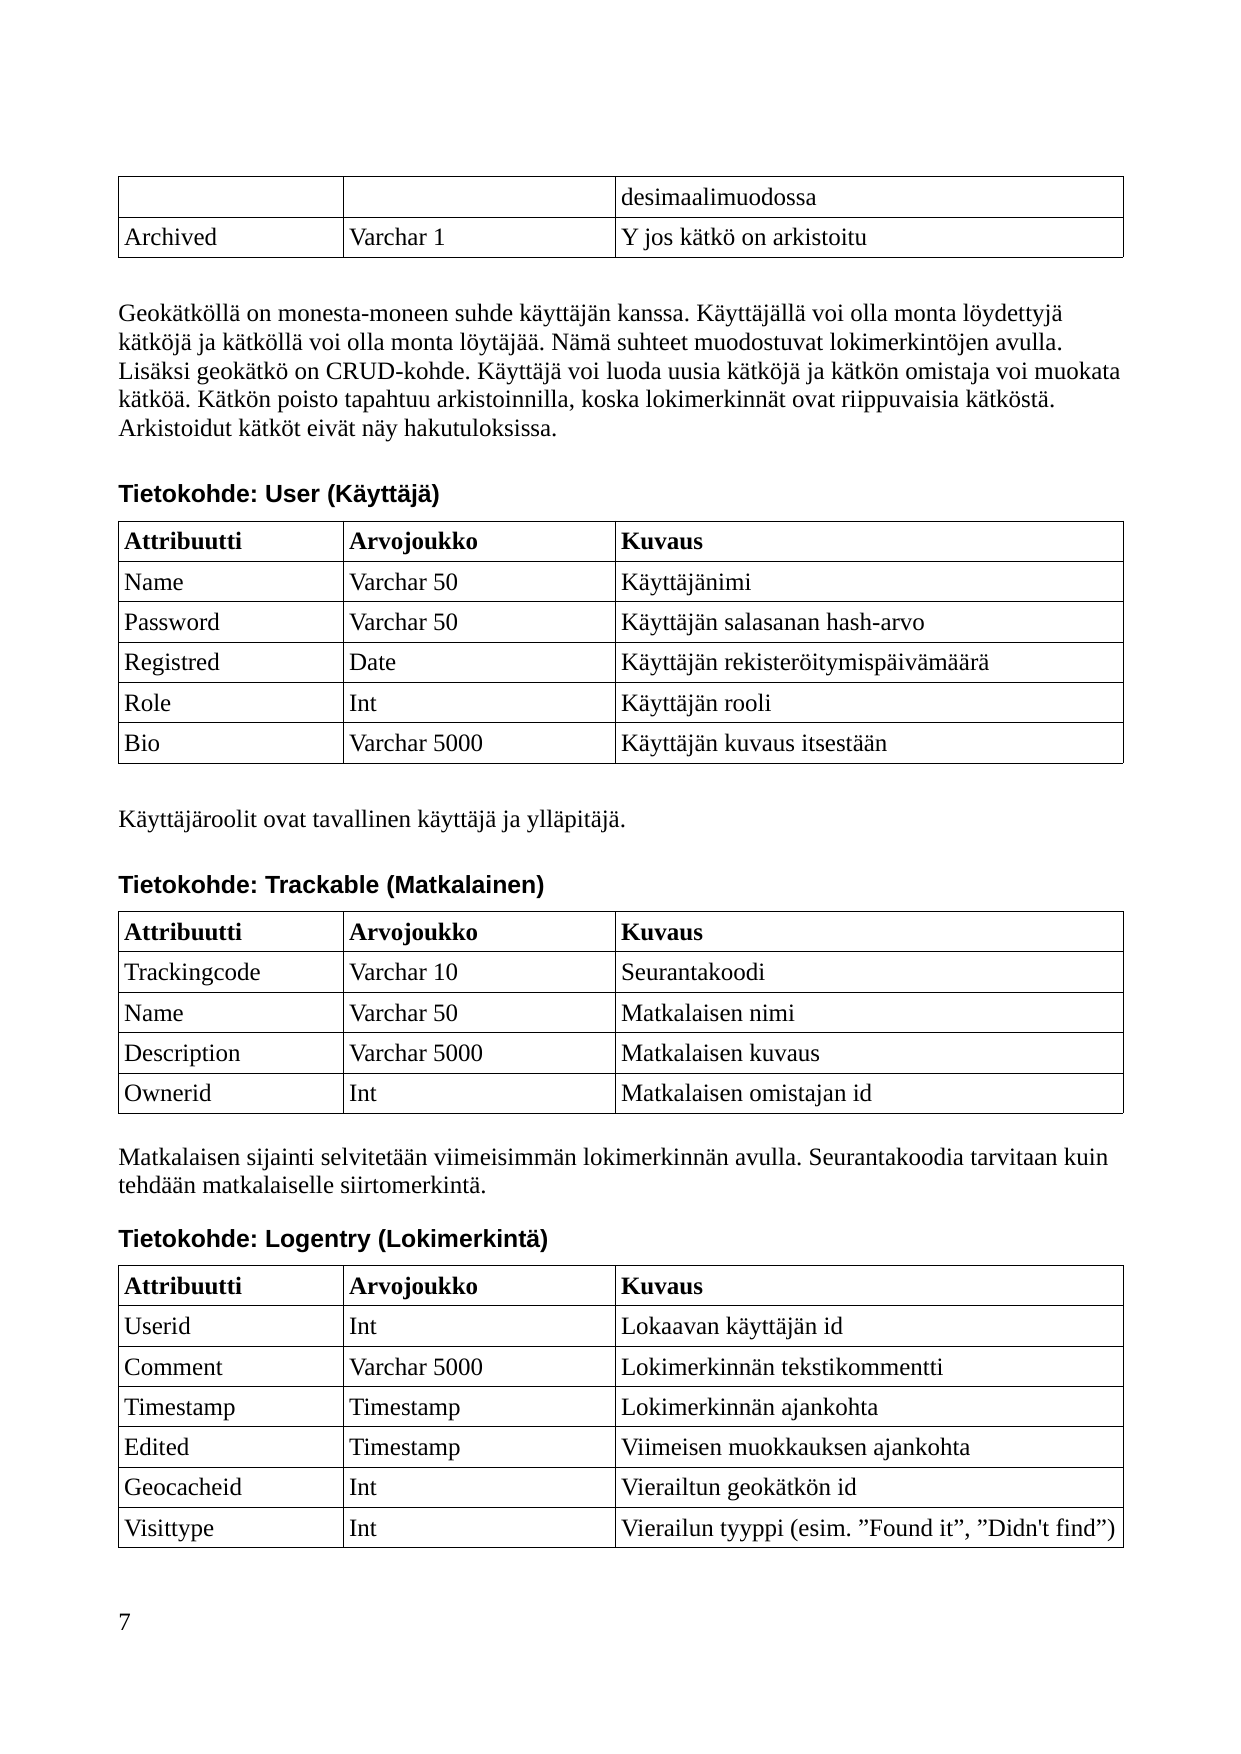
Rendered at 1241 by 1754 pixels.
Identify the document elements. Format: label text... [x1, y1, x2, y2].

table_cell Vierailun tyyppi (esim. ”Found it”, ”Didn't find”) [616, 1508, 1123, 1547]
table_header Arvojoukko [344, 912, 615, 951]
table_cell Käyttäjän salasanan hash-arvo [616, 602, 1123, 642]
table_cell Käyttäjän kuvaus itsestään [616, 723, 1123, 762]
table_cell Matkalaisen omistajan id [616, 1074, 1123, 1113]
table_cell Varchar 5000 [344, 1347, 615, 1386]
table_cell Description [119, 1033, 343, 1072]
text Käyttäjäroolit ovat tavallinen käyttäjä ja ylläpitäjä. [118, 804, 1122, 833]
table_cell Int [344, 683, 615, 722]
table_header Attribuutti [119, 912, 343, 951]
table_cell Käyttäjän rekisteröitymispäivämäärä [616, 643, 1123, 682]
table_cell Varchar 10 [344, 952, 615, 992]
table_cell Int [344, 1508, 615, 1547]
table_cell Lokaavan käyttäjän id [616, 1306, 1123, 1346]
table_cell Seurantakoodi [616, 952, 1123, 992]
table_cell Timestamp [344, 1387, 615, 1426]
table_cell Trackingcode [119, 952, 343, 992]
table_cell Lokimerkinnän tekstikommentti [616, 1347, 1123, 1386]
table_cell Varchar 1 [344, 218, 615, 257]
text Geokätköllä on monesta-moneen suhde käyttäjän kanssa. Käyttäjällä voi olla monta löydettyjä kätköjä ja kätköllä voi olla monta löytäjää. Nämä suhteet muodostuvat lokimerkintöjen avulla. Lisäksi geokätkö on CRUD-kohde. Käyttäjä voi luoda uusia kätköjä ja kätkön omistaja voi muokata kätköä. Kätkön poisto tapahtuu arkistoinnilla, koska lokimerkinnät ovat riippuvaisia kätköstä. Arkistoidut kätköt eivät näy hakutuloksissa. [118, 298, 1122, 442]
table_cell desimaalimuodossa [616, 177, 1123, 217]
table_header Attribuutti [119, 1266, 343, 1305]
table_header Kuvaus [616, 522, 1123, 561]
table_cell Userid [119, 1306, 343, 1346]
subtitle Tietokohde: Logentry (Lokimerkintä) [118, 1224, 1122, 1253]
table_cell Visittype [119, 1508, 343, 1547]
table_cell Registred [119, 643, 343, 682]
table_cell Edited [119, 1427, 343, 1467]
subtitle Tietokohde: User (Käyttäjä) [118, 479, 1122, 508]
table_cell Varchar 5000 [344, 723, 615, 762]
table_cell Comment [119, 1347, 343, 1386]
table_cell Y jos kätkö on arkistoitu [616, 218, 1123, 257]
table_cell [119, 177, 343, 217]
table_cell Role [119, 683, 343, 722]
table_cell Name [119, 562, 343, 601]
table_cell Käyttäjänimi [616, 562, 1123, 601]
table_header Arvojoukko [344, 1266, 615, 1305]
table_cell Bio [119, 723, 343, 762]
table_cell Archived [119, 218, 343, 257]
table_cell Int [344, 1306, 615, 1346]
table_header Attribuutti [119, 522, 343, 561]
table_cell Käyttäjän rooli [616, 683, 1123, 722]
table_header Kuvaus [616, 1266, 1123, 1305]
table_cell Date [344, 643, 615, 682]
table_cell Int [344, 1468, 615, 1507]
table_cell Viimeisen muokkauksen ajankohta [616, 1427, 1123, 1467]
table_cell Varchar 5000 [344, 1033, 615, 1072]
table_header Kuvaus [616, 912, 1123, 951]
table_cell Varchar 50 [344, 993, 615, 1032]
table_cell Name [119, 993, 343, 1032]
table_cell Timestamp [119, 1387, 343, 1426]
table_cell Matkalaisen kuvaus [616, 1033, 1123, 1072]
table_cell Varchar 50 [344, 602, 615, 642]
text Matkalaisen sijainti selvitetään viimeisimmän lokimerkinnän avulla. Seurantakoodia tarvitaan kuin tehdään matkalaiselle siirtomerkintä. [118, 1142, 1122, 1199]
table_cell [344, 177, 615, 217]
table_cell Vierailtun geokätkön id [616, 1468, 1123, 1507]
table_cell Varchar 50 [344, 562, 615, 601]
table_cell Lokimerkinnän ajankohta [616, 1387, 1123, 1426]
table_cell Int [344, 1074, 615, 1113]
table_cell Timestamp [344, 1427, 615, 1467]
table_cell Password [119, 602, 343, 642]
table_cell Geocacheid [119, 1468, 343, 1507]
subtitle Tietokohde: Trackable (Matkalainen) [118, 870, 1122, 899]
table_cell Matkalaisen nimi [616, 993, 1123, 1032]
table_cell Ownerid [119, 1074, 343, 1113]
table_header Arvojoukko [344, 522, 615, 561]
